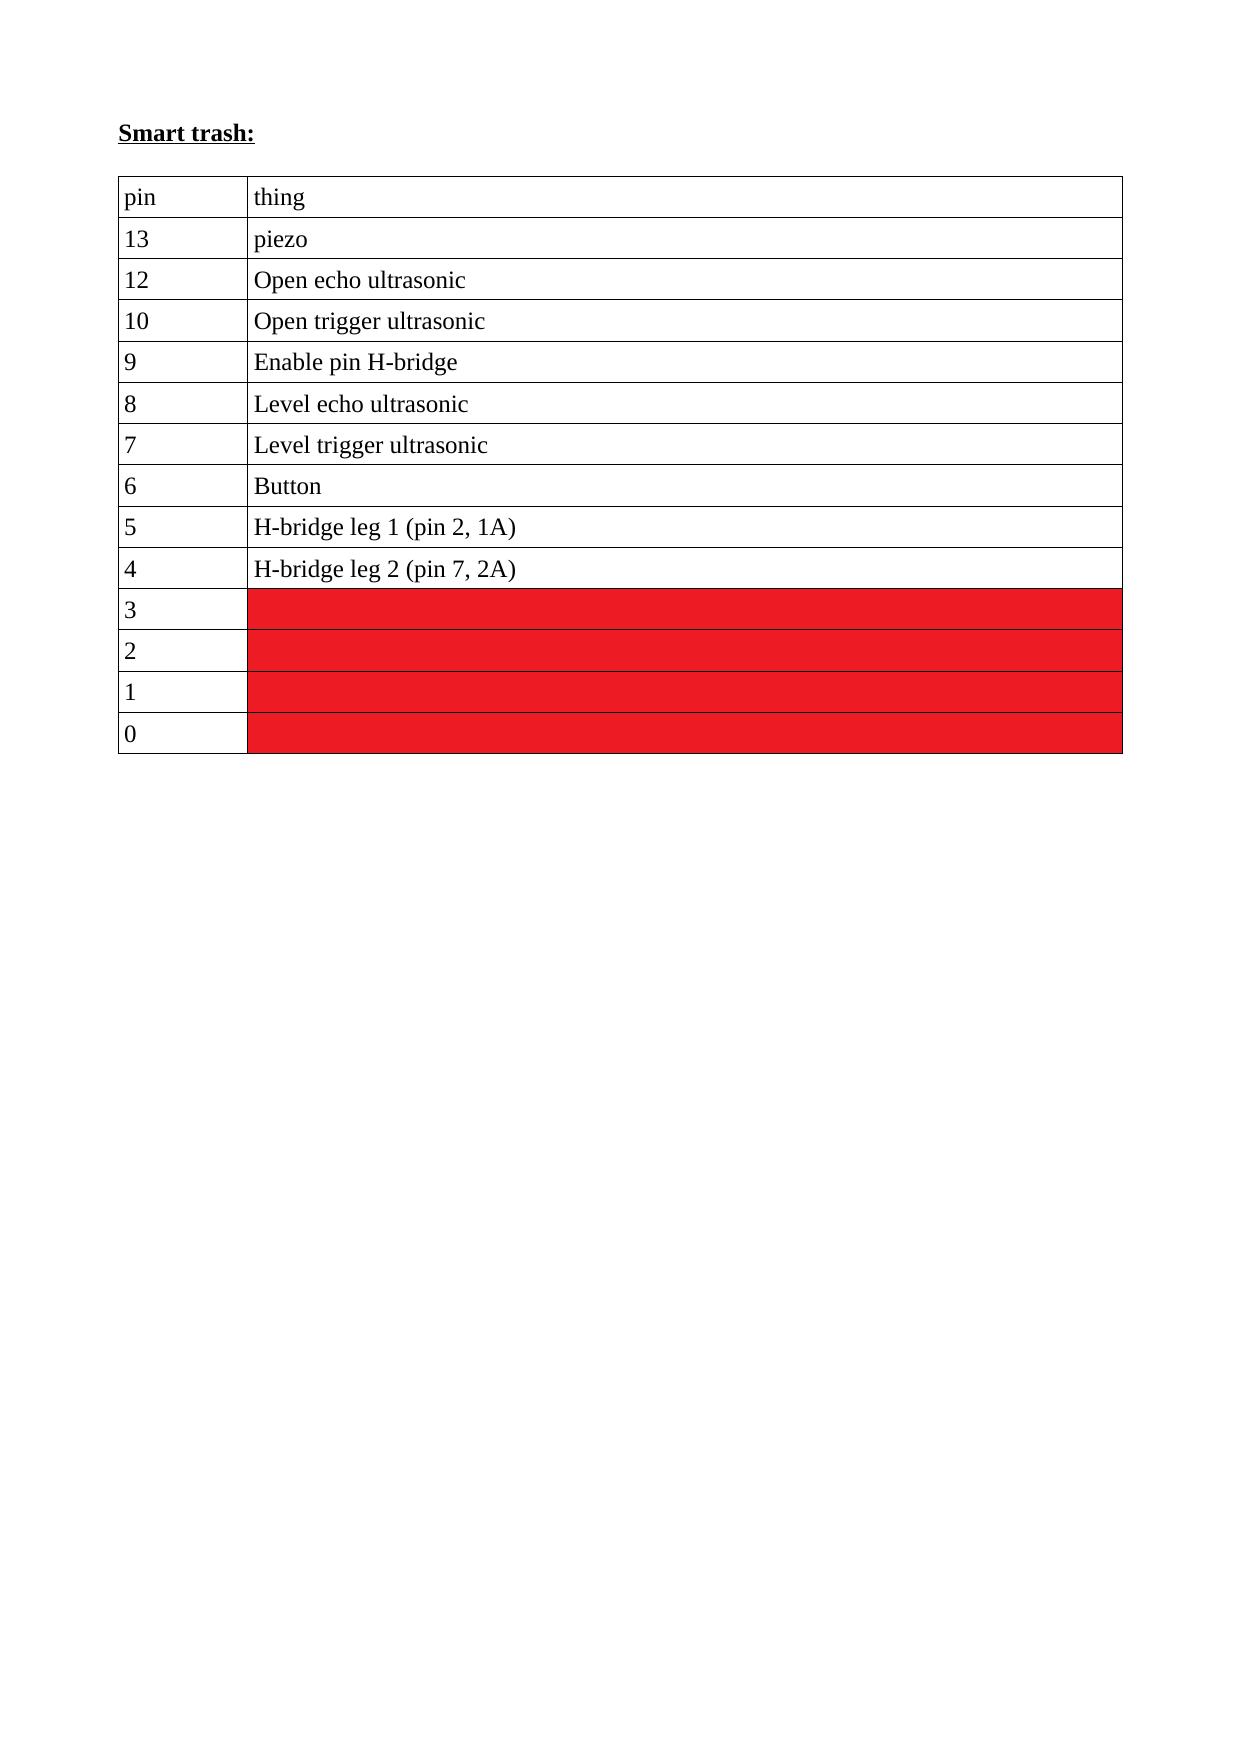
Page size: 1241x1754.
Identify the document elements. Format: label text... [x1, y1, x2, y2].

table_cell Level echo ultrasonic [248, 383, 1122, 423]
table_cell [248, 630, 1122, 671]
table_cell Open trigger ultrasonic [248, 300, 1122, 341]
table_cell 2 [119, 630, 247, 671]
table_cell 10 [119, 300, 247, 341]
table_cell H-bridge leg 2 (pin 7, 2A) [248, 548, 1122, 588]
table_cell 13 [119, 218, 247, 258]
table_cell Enable pin H-bridge [248, 342, 1122, 382]
table_cell Level trigger ultrasonic [248, 424, 1122, 464]
text Smart trash: [118, 118, 1122, 147]
table_header pin [119, 177, 247, 217]
table_header thing [248, 177, 1122, 217]
table_cell Open echo ultrasonic [248, 259, 1122, 299]
table_cell Button [248, 465, 1122, 506]
table_cell 6 [119, 465, 247, 506]
table_cell 3 [119, 589, 247, 629]
table_cell 9 [119, 342, 247, 382]
table_cell [248, 589, 1122, 629]
table_cell [248, 672, 1122, 712]
table_cell piezo [248, 218, 1122, 258]
table_cell H-bridge leg 1 (pin 2, 1A) [248, 507, 1122, 547]
table_cell 7 [119, 424, 247, 464]
table_cell 8 [119, 383, 247, 423]
table_cell 0 [119, 713, 247, 753]
table_cell 12 [119, 259, 247, 299]
table_cell 4 [119, 548, 247, 588]
table_cell [248, 713, 1122, 753]
table_cell 5 [119, 507, 247, 547]
table_cell 1 [119, 672, 247, 712]
